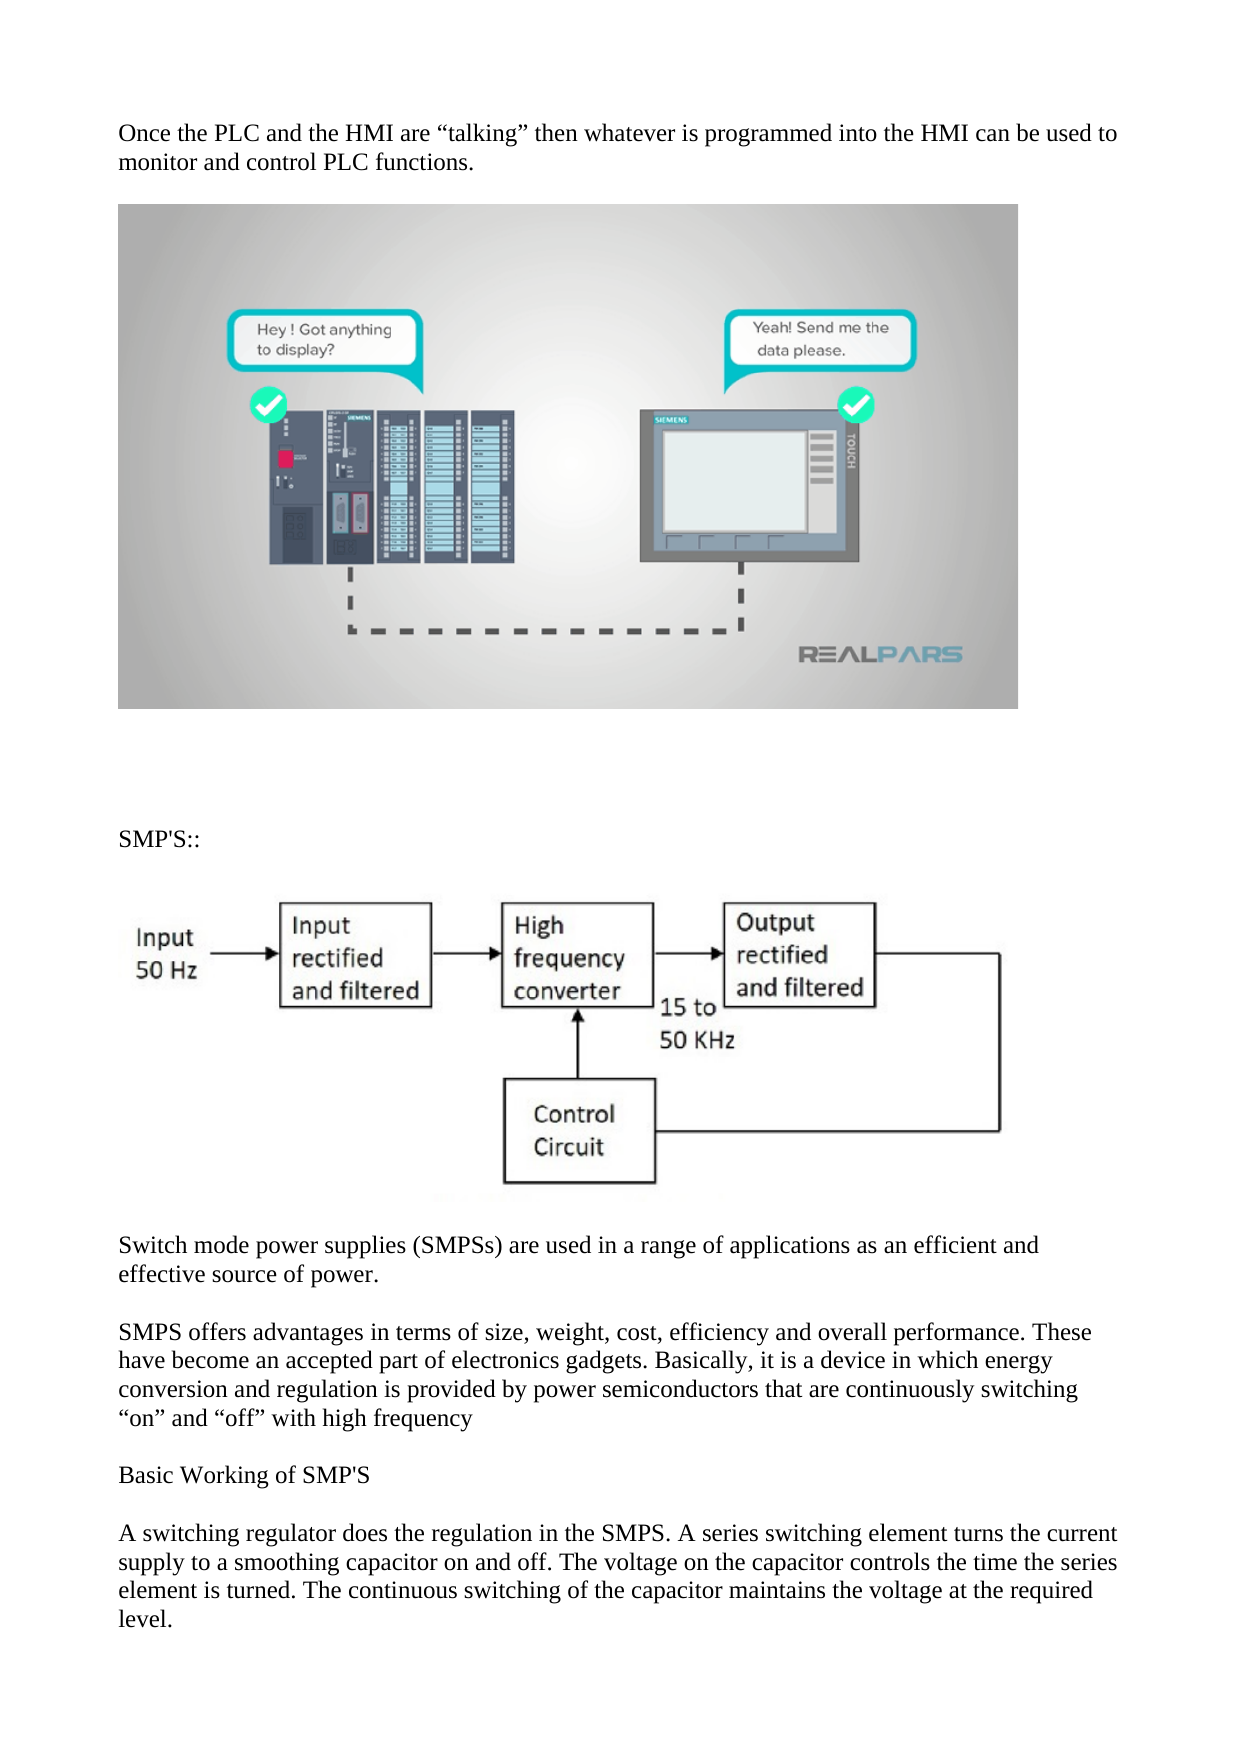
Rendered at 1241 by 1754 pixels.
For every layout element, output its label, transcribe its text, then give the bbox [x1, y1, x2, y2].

text Once the PLC and the HMI are “talking” then whatever is programmed into the HMI can be used to monitor and control PLC functions. [118, 118, 1122, 176]
text SMP'S:: [118, 824, 1122, 853]
text Basic Working of SMP'S [118, 1461, 1122, 1489]
text A switching regulator does the regulation in the SMPS. A series switching element turns the current supply to a smoothing capacitor on and off. The voltage on the capacitor controls the time the series element is turned. The continuous switching of the capacitor maintains the voltage at the required level. [118, 1518, 1122, 1633]
text SMPS offers advantages in terms of size, weight, cost, efficiency and overall performance. These have become an accepted part of electronics gadgets. Basically, it is a device in which energy conversion and regulation is provided by power semiconductors that are continuously switching “on” and “off” with high frequency [118, 1317, 1122, 1432]
text Switch mode power supplies (SMPSs) are used in a range of applications as an efficient and effective source of power. [118, 1231, 1122, 1288]
